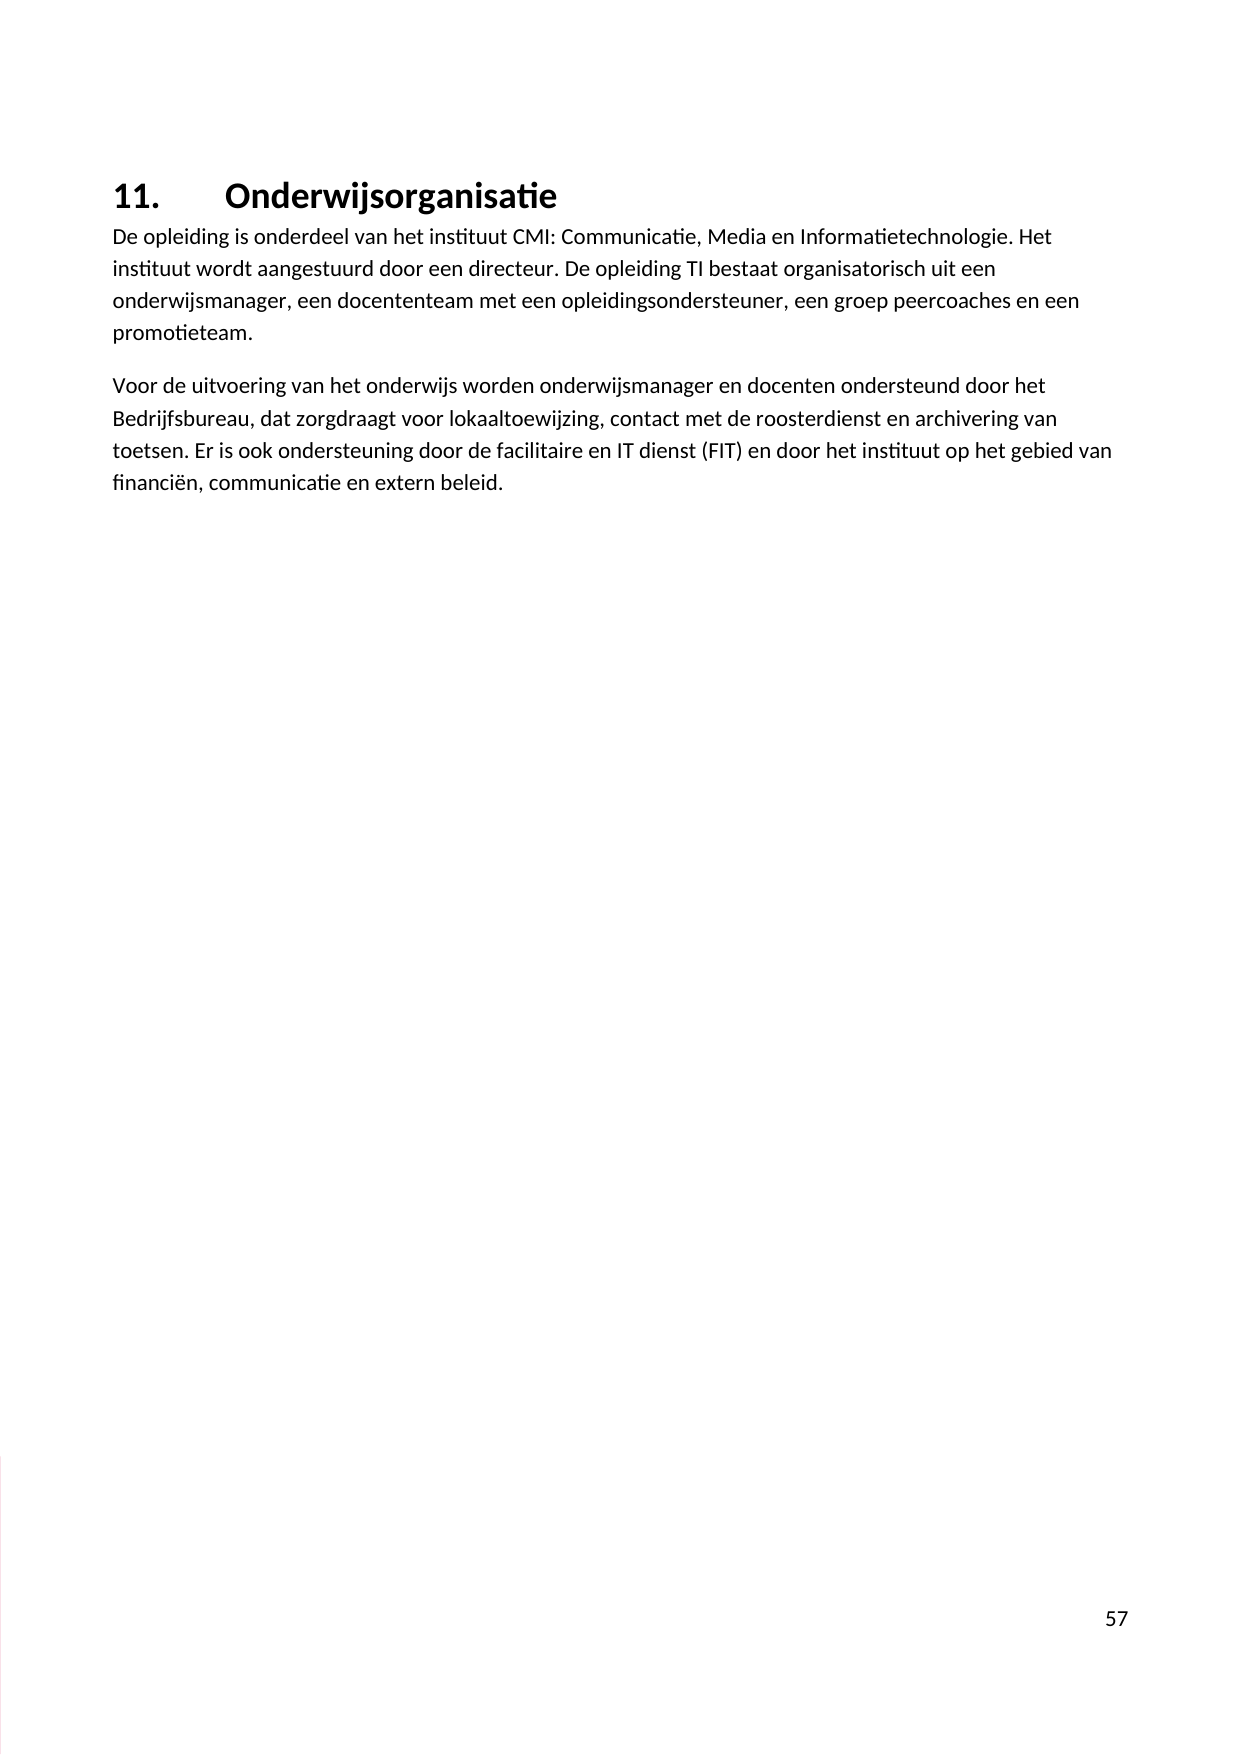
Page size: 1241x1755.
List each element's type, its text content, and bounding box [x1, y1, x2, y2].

subtitle Onderwijsorganisatie [112, 172, 1128, 218]
text Voor de uitvoering van het onderwijs worden onderwijsmanager en docenten ondersteund door het Bedrijfsbureau, dat zorgdraagt voor lokaaltoewijzing, contact met de roosterdienst en archivering van toetsen. Er is ook ondersteuning door de facilitaire en IT dienst (FIT) en door het instituut op het gebied van financiën, communicatie en extern beleid. [112, 372, 1128, 496]
text De opleiding is onderdeel van het instituut CMI: Communicatie, Media en Informatietechnologie. Het instituut wordt aangestuurd door een directeur. De opleiding TI bestaat organisatorisch uit een onderwijsmanager, een docententeam met een opleidingsondersteuner, een groep peercoaches en een promotieteam. [112, 222, 1128, 347]
